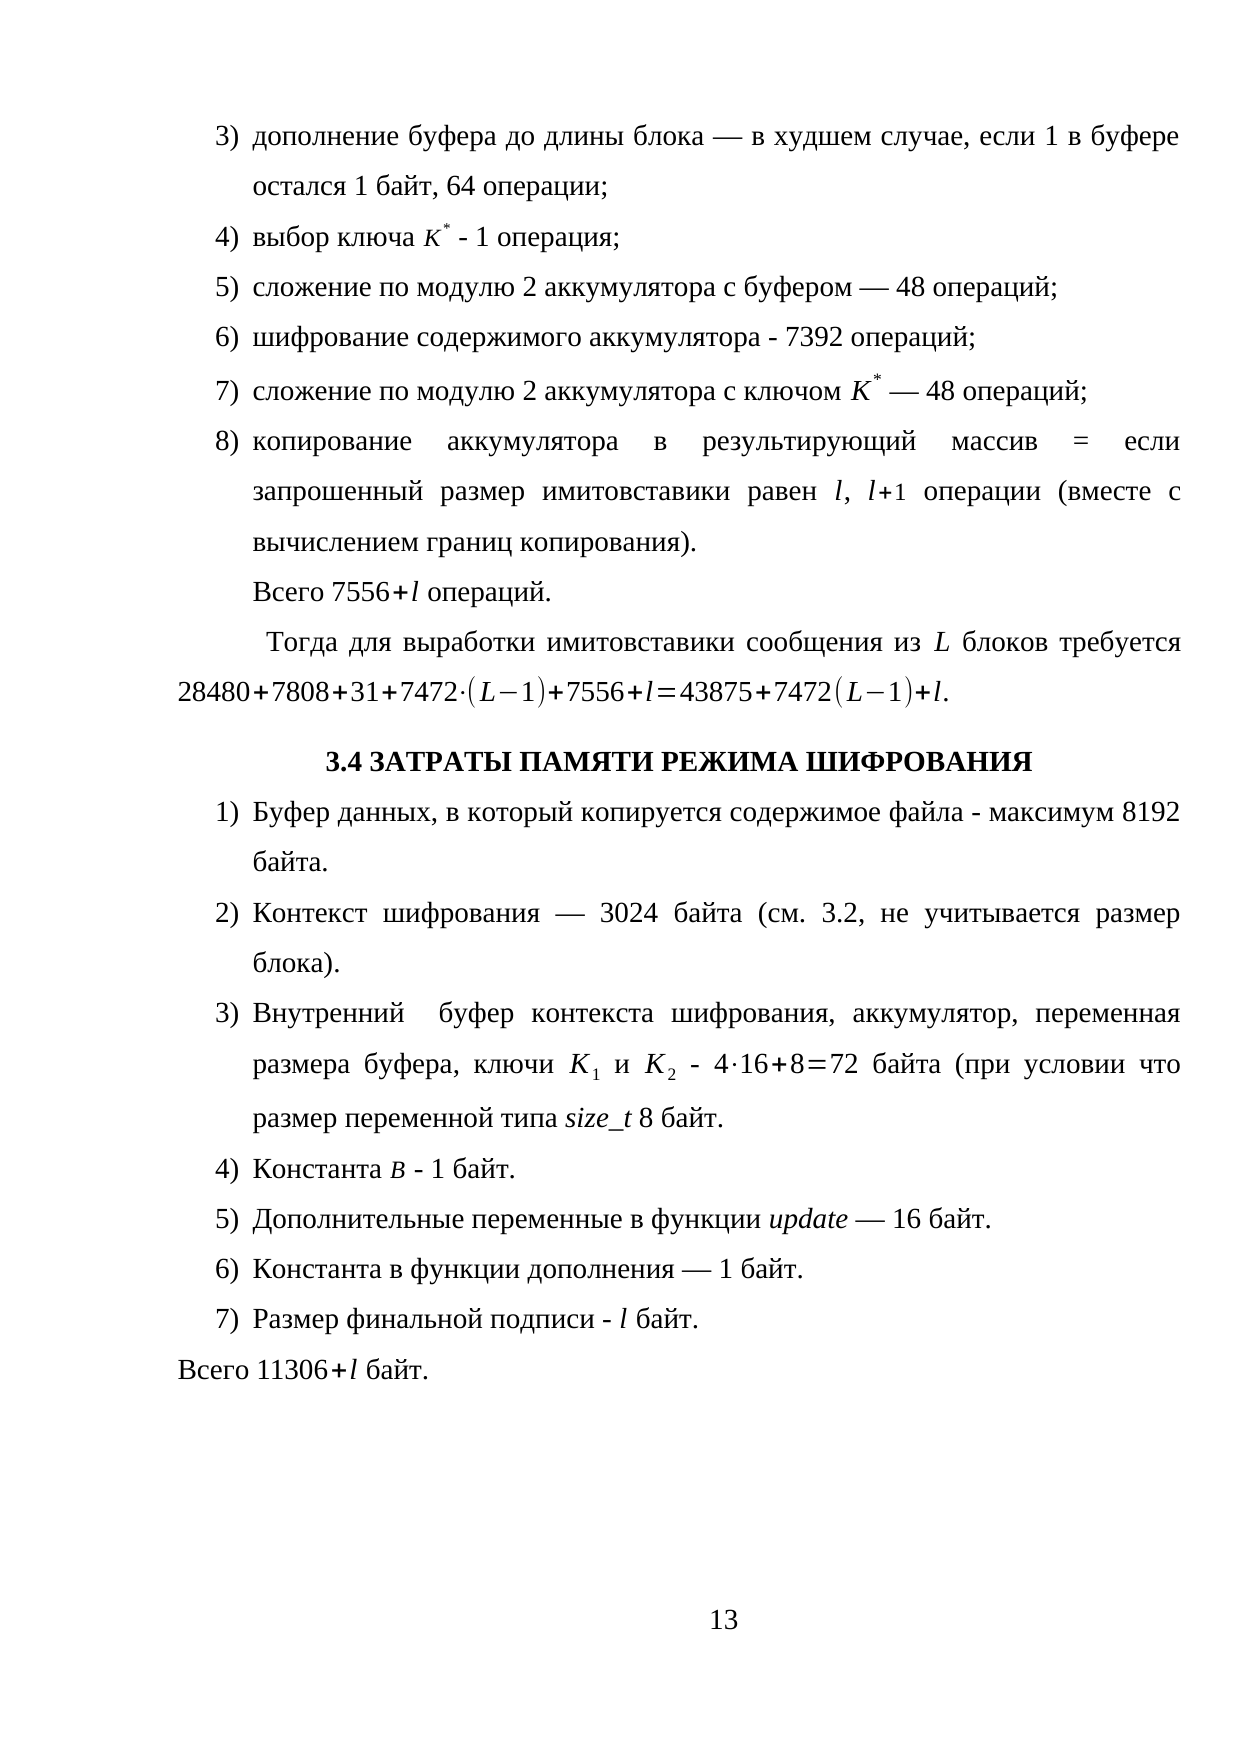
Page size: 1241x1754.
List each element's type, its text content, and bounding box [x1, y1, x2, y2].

list дополнение буфера до длины блока — в худшем случае, если 1 в буфере остался 1 байт, 64 операции; [215, 118, 1181, 202]
list Всего операций. [215, 574, 1181, 607]
list Всего байт. [177, 1352, 1181, 1386]
list выбор ключа - 1 операция; [215, 219, 1181, 252]
list Размер финальной подписи - байт. [215, 1302, 1181, 1335]
list Дополнительные переменные в функции update — 16 байт. [215, 1201, 1181, 1234]
subtitle 3.4 ЗАТРАТЫ ПАМЯТИ РЕЖИМА ШИФРОВАНИЯ [177, 744, 1181, 777]
text Тогда для выработки имитовставики сообщения из блоков требуется . [177, 624, 1181, 710]
list копирование аккумулятора в результирующий массив = если запрошенный размер имитовставики равен , операции (вместе с вычислением границ копирования). [215, 423, 1181, 557]
list Константа в функции дополнения — 1 байт. [215, 1251, 1181, 1285]
list Внутренний буфер контекста шифрования, аккумулятор, переменная размера буфера, ключи и - байта (при условии что размер переменной типа size_t 8 байт. [215, 995, 1181, 1134]
list Контекст шифрования — 3024 байта (см. 3.2, не учитывается размер блока). [215, 895, 1181, 979]
list сложение по модулю 2 аккумулятора с буфером — 48 операций; [215, 269, 1181, 303]
list сложение по модулю 2 аккумулятора с ключом — 48 операций; [215, 370, 1181, 406]
list Константа - 1 байт. [215, 1151, 1181, 1184]
list Буфер данных, в который копируется содержимое файла - максимум 8192 байта. [215, 794, 1181, 878]
list шифрование содержимого аккумулятора - 7392 операций; [215, 319, 1181, 353]
